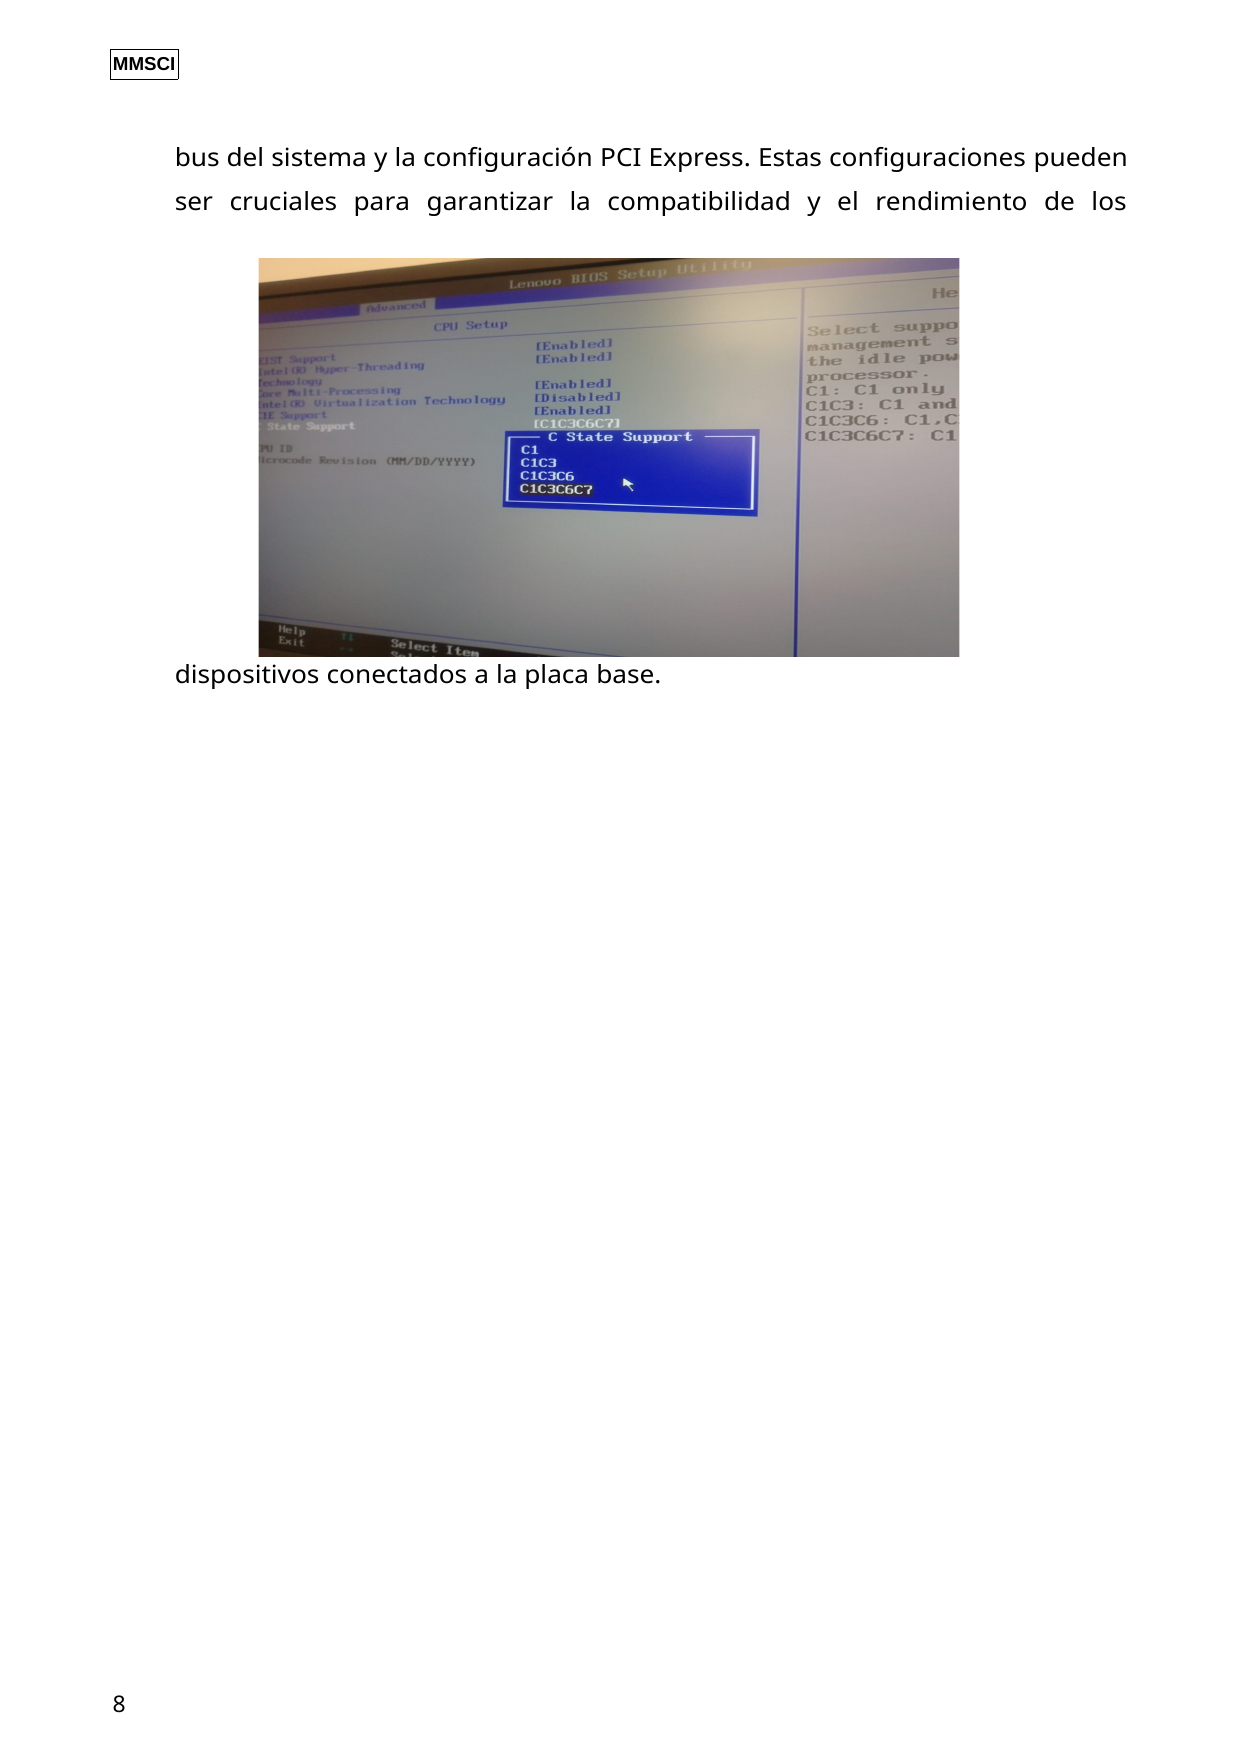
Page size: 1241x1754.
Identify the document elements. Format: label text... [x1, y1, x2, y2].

picture [258, 258, 960, 657]
text bus del sistema y la configuración PCI Express. Estas configuraciones pueden ser cruciales para garantizar la compatibilidad y el rendimiento de los dispositivos conectados a la placa base. [174, 139, 1128, 691]
